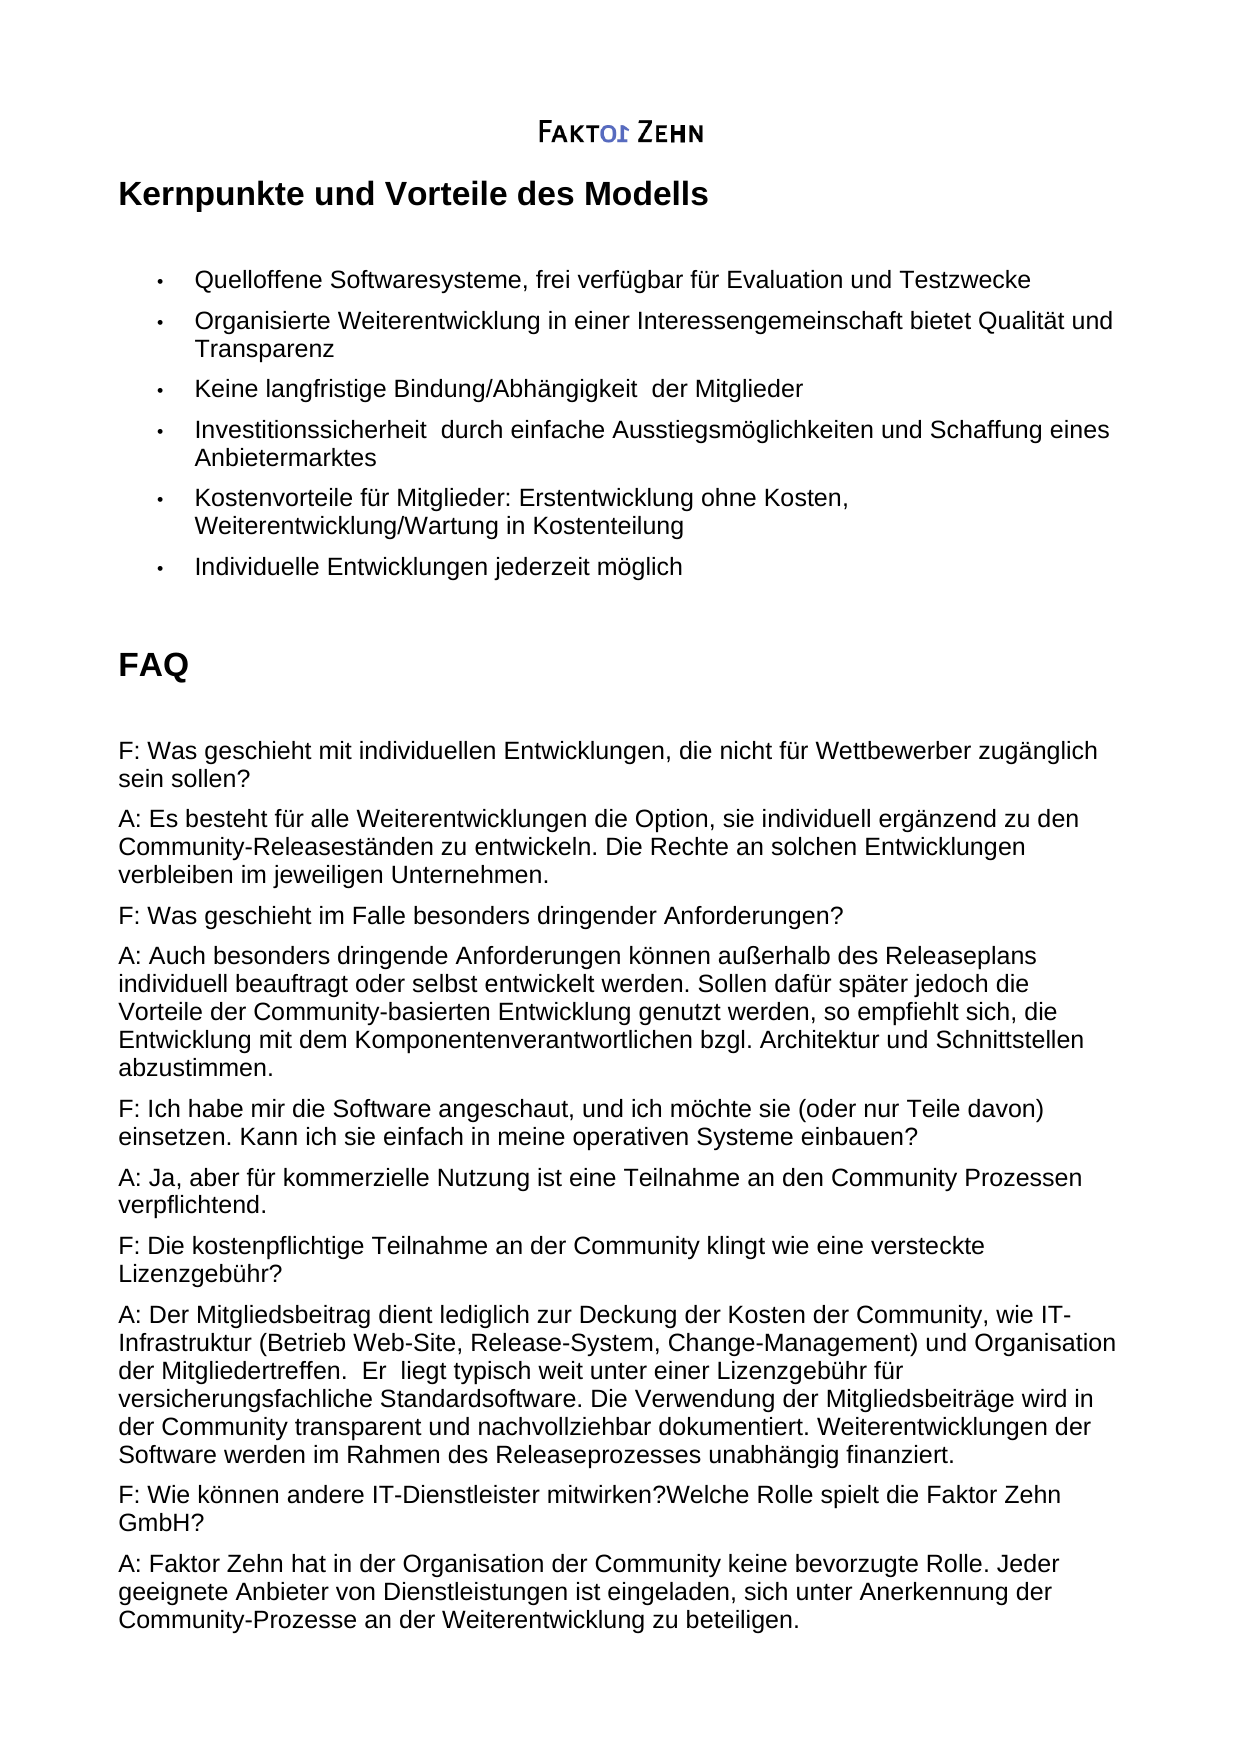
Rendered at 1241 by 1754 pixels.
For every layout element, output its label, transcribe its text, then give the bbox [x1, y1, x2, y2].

text A: Faktor Zehn hat in der Organisation der Community keine bevorzugte Rolle. Jeder geeignete Anbieter von Dienstleistungen ist eingeladen, sich unter Anerkennung der Community-Prozesse an der Weiterentwicklung zu beteiligen. [118, 1549, 1122, 1633]
picture [537, 118, 704, 144]
text F: Ich habe mir die Software angeschaut, und ich möchte sie (oder nur Teile davon) einsetzen. Kann ich sie einfach in meine operativen Systeme einbauen? [118, 1095, 1122, 1151]
subtitle FAQ [118, 646, 1122, 683]
text A: Der Mitgliedsbeitrag dient lediglich zur Deckung der Kosten der Community, wie IT-Infrastruktur (Betrieb Web-Site, Release-System, Change-Management) und Organisation der Mitgliedertreffen. Er liegt typisch weit unter einer Lizenzgebühr für versicherungsfachliche Standardsoftware. Die Verwendung der Mitgliedsbeiträge wird in der Community transparent und nachvollziehbar dokumentiert. Weiterentwicklungen der Software werden im Rahmen des Releaseprozesses unabhängig finanziert. [118, 1300, 1122, 1468]
list Organisierte Weiterentwicklung in einer Interessengemeinschaft bietet Qualität und Transparenz [157, 306, 1122, 362]
text F: Die kostenpflichtige Teilnahme an der Community klingt wie eine versteckte Lizenzgebühr? [118, 1232, 1122, 1288]
text F: Was geschieht mit individuellen Entwicklungen, die nicht für Wettbewerber zugänglich sein sollen? [118, 736, 1122, 792]
list Kostenvorteile für Mitglieder: Erstentwicklung ohne Kosten, Weiterentwicklung/Wartung in Kostenteilung [157, 484, 1122, 540]
list Individuelle Entwicklungen jederzeit möglich [157, 553, 1122, 581]
text F: Was geschieht im Falle besonders dringender Anforderungen? [118, 902, 1122, 929]
list Quelloffene Softwaresysteme, frei verfügbar für Evaluation und Testzwecke [157, 266, 1122, 294]
text F: Wie können andere IT-Dienstleister mitwirken?Welche Rolle spielt die Faktor Zehn GmbH? [118, 1481, 1122, 1537]
subtitle Kernpunkte und Vorteile des Modells [118, 176, 1122, 213]
list Keine langfristige Bindung/Abhängigkeit der Mitglieder [157, 375, 1122, 403]
list Investitionssicherheit durch einfache Ausstiegsmöglichkeiten und Schaffung eines Anbietermarktes [157, 416, 1122, 472]
text A: Ja, aber für kommerzielle Nutzung ist eine Teilnahme an den Community Prozessen verpflichtend. [118, 1163, 1122, 1219]
text A: Auch besonders dringende Anforderungen können außerhalb des Releaseplans individuell beauftragt oder selbst entwickelt werden. Sollen dafür später jedoch die Vorteile der Community-basierten Entwicklung genutzt werden, so empfiehlt sich, die Entwicklung mit dem Komponentenverantwortlichen bzgl. Architektur und Schnittstellen abzustimmen. [118, 942, 1122, 1082]
text A: Es besteht für alle Weiterentwicklungen die Option, sie individuell ergänzend zu den Community-Releaseständen zu entwickeln. Die Rechte an solchen Entwicklungen verbleiben im jeweiligen Unternehmen. [118, 805, 1122, 889]
